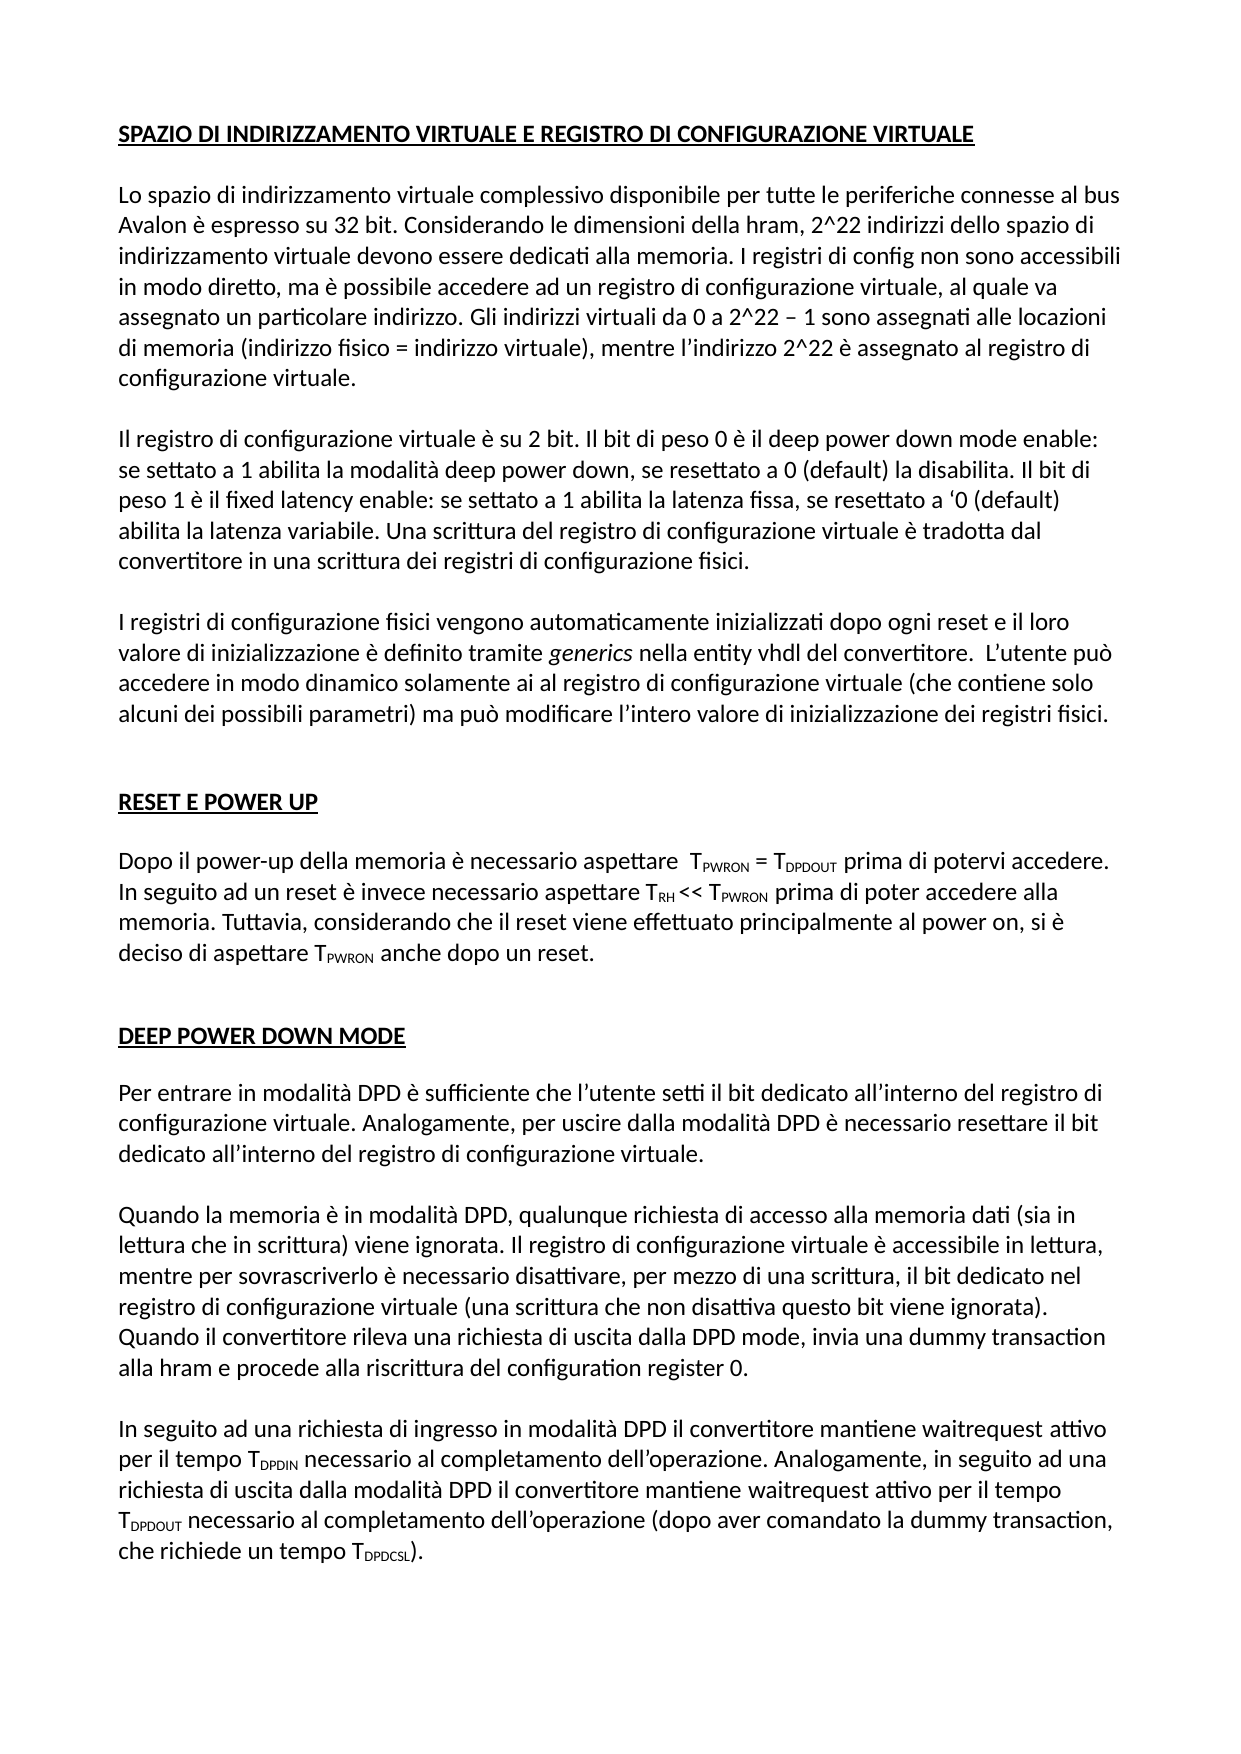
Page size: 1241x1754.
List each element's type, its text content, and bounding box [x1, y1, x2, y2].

text Lo spazio di indirizzamento virtuale complessivo disponibile per tutte le periferiche connesse al bus Avalon è espresso su 32 bit. Considerando le dimensioni della hram, 2^22 indirizzi dello spazio di indirizzamento virtuale devono essere dedicati alla memoria. I registri di config non sono accessibili in modo diretto, ma è possibile accedere ad un registro di configurazione virtuale, al quale va assegnato un particolare indirizzo. Gli indirizzi virtuali da 0 a 2^22 – 1 sono assegnati alle locazioni di memoria (indirizzo fisico = indirizzo virtuale), mentre l’indirizzo 2^22 è assegnato al registro di configurazione virtuale. [118, 179, 1122, 393]
text Quando la memoria è in modalità DPD, qualunque richiesta di accesso alla memoria dati (sia in lettura che in scrittura) viene ignorata. Il registro di configurazione virtuale è accessibile in lettura, mentre per sovrascriverlo è necessario disattivare, per mezzo di una scrittura, il bit dedicato nel registro di configurazione virtuale (una scrittura che non disattiva questo bit viene ignorata). Quando il convertitore rileva una richiesta di uscita dalla DPD mode, invia una dummy transaction alla hram e procede alla riscrittura del configuration register 0. [118, 1199, 1122, 1382]
text Il registro di configurazione virtuale è su 2 bit. Il bit di peso 0 è il deep power down mode enable: se settato a 1 abilita la modalità deep power down, se resettato a 0 (default) la disabilita. Il bit di peso 1 è il fixed latency enable: se settato a 1 abilita la latenza fissa, se resettato a ‘0 (default) abilita la latenza variabile. Una scrittura del registro di configurazione virtuale è tradotta dal convertitore in una scrittura dei registri di configurazione fisici. [118, 423, 1122, 576]
text Dopo il power-up della memoria è necessario aspettare TPWRON = TDPDOUT prima di potervi accedere. In seguito ad un reset è invece necessario aspettare TRH << TPWRON prima di poter accedere alla memoria. Tuttavia, considerando che il reset viene effettuato principalmente al power on, si è deciso di aspettare TPWRON anche dopo un reset. [118, 845, 1122, 967]
text SPAZIO DI INDIRIZZAMENTO VIRTUALE E REGISTRO DI CONFIGURAZIONE VIRTUALE [118, 118, 1122, 149]
text DEEP POWER DOWN MODE [118, 1020, 1122, 1051]
text Per entrare in modalità DPD è sufficiente che l’utente setti il bit dedicato all’interno del registro di configurazione virtuale. Analogamente, per uscire dalla modalità DPD è necessario resettare il bit dedicato all’interno del registro di configurazione virtuale. [118, 1077, 1122, 1168]
text I registri di configurazione fisici vengono automaticamente inizializzati dopo ogni reset e il loro valore di inizializzazione è definito tramite generics nella entity vhdl del convertitore. L’utente può accedere in modo dinamico solamente ai al registro di configurazione virtuale (che contiene solo alcuni dei possibili parametri) ma può modificare l’intero valore di inizializzazione dei registri fisici. [118, 606, 1122, 728]
text RESET E POWER UP [118, 786, 1122, 817]
text In seguito ad una richiesta di ingresso in modalità DPD il convertitore mantiene waitrequest attivo per il tempo TDPDIN necessario al completamento dell’operazione. Analogamente, in seguito ad una richiesta di uscita dalla modalità DPD il convertitore mantiene waitrequest attivo per il tempo TDPDOUT necessario al completamento dell’operazione (dopo aver comandato la dummy transaction, che richiede un tempo TDPDCSL). [118, 1413, 1122, 1565]
